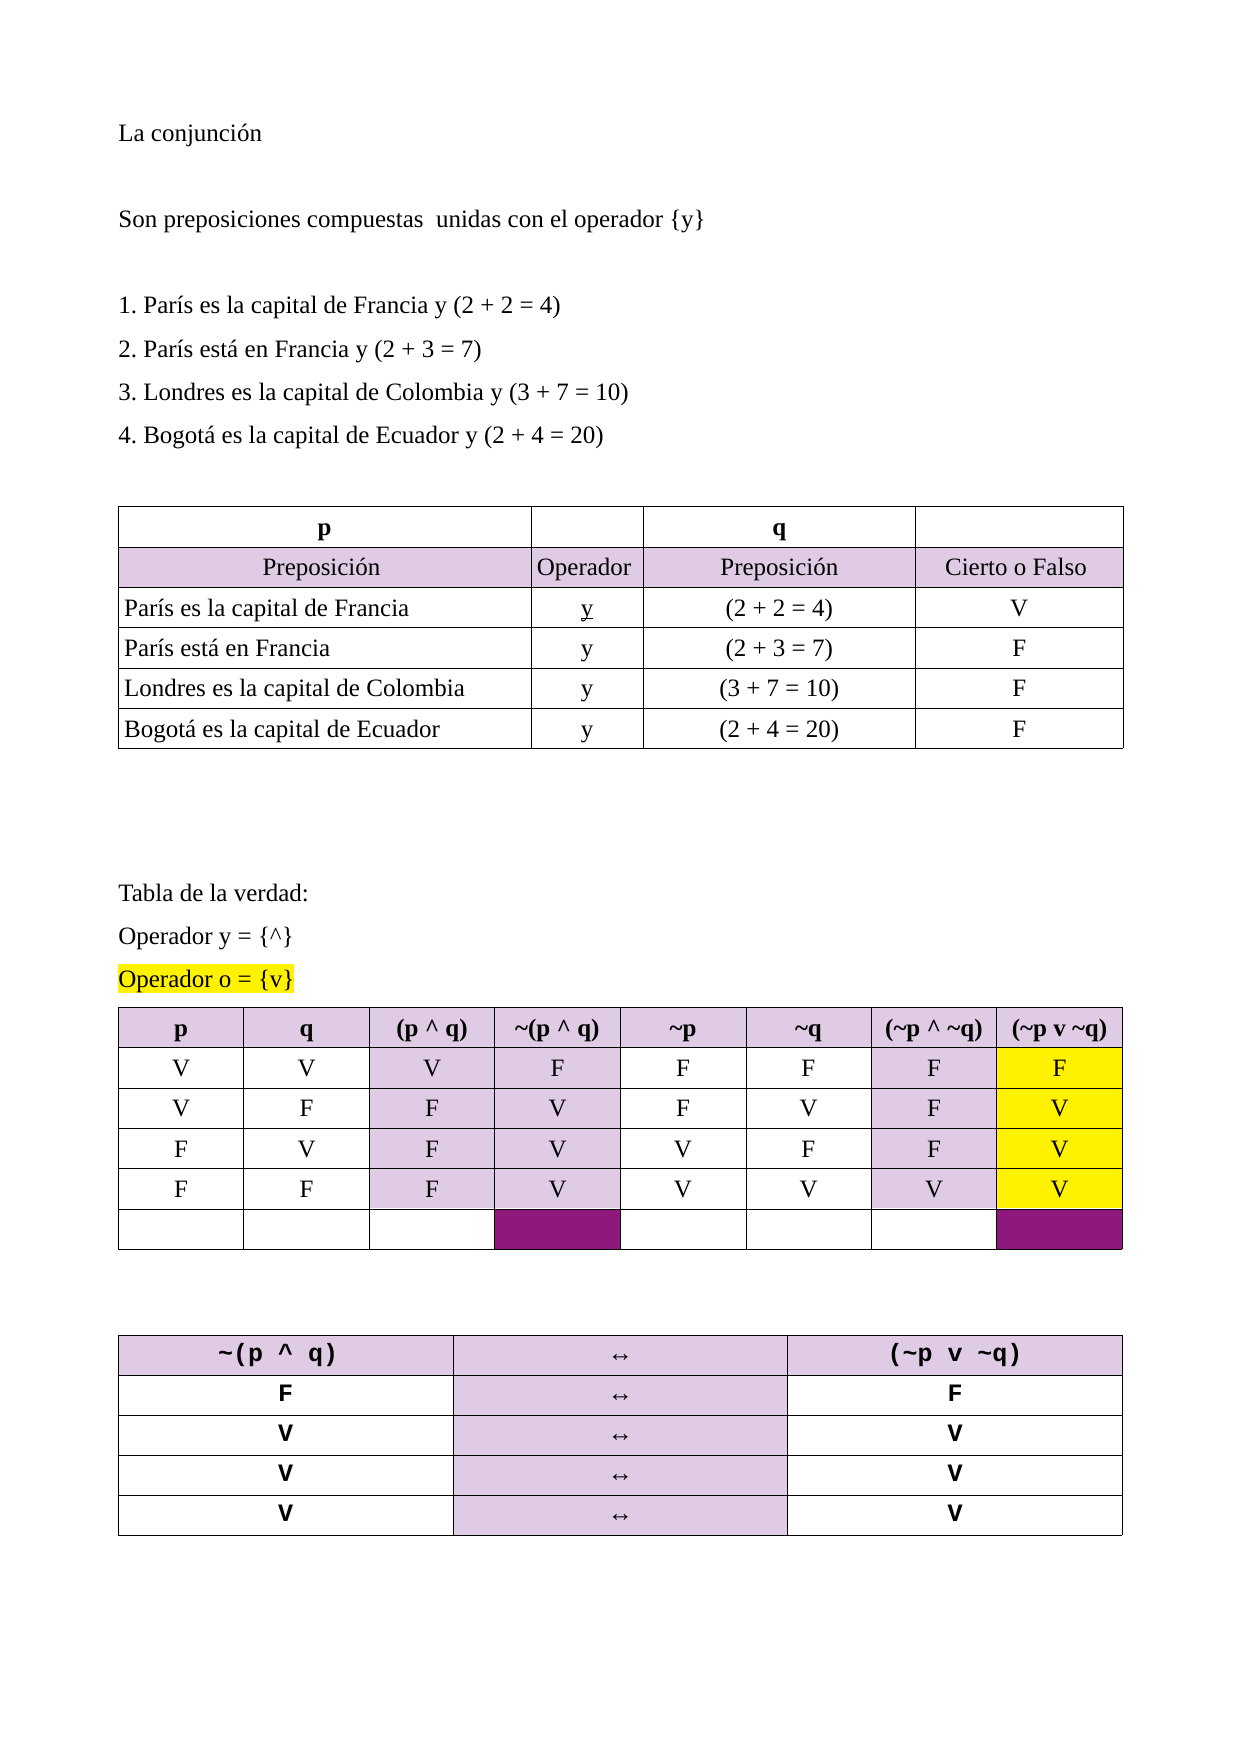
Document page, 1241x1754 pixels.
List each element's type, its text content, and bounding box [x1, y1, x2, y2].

table_cell V [119, 1048, 243, 1088]
table_cell V [495, 1089, 620, 1128]
table_cell F [119, 1376, 453, 1415]
table_cell F [244, 1169, 369, 1208]
text Son preposiciones compuestas unidas con el operador {y} [118, 204, 1122, 233]
text 4. Bogotá es la capital de Ecuador y (2 + 4 = 20) [118, 420, 1122, 449]
table_cell V [997, 1089, 1122, 1128]
table_cell y [532, 709, 643, 748]
table_cell F [997, 1048, 1122, 1088]
table_cell V [788, 1456, 1122, 1495]
text Operador y = {^} [118, 921, 1122, 949]
table_cell V [621, 1129, 746, 1168]
table_cell [621, 1210, 746, 1249]
table_header ~(p ^ q) [119, 1336, 453, 1375]
table_cell Operador [532, 548, 643, 587]
table_cell ↔ [454, 1496, 787, 1535]
table_header (~p v ~q) [997, 1008, 1122, 1047]
text La conjunción [118, 118, 1122, 147]
text Tabla de la verdad: [118, 878, 1122, 906]
table_cell F [119, 1129, 243, 1168]
table_cell V [244, 1048, 369, 1088]
table_cell V [119, 1416, 453, 1455]
table_cell F [872, 1129, 996, 1168]
table_header [916, 507, 1123, 547]
table_cell V [788, 1496, 1122, 1535]
table_header ↔ [454, 1336, 787, 1375]
table_cell y [532, 628, 643, 667]
table_cell [370, 1210, 494, 1249]
table_cell [119, 1210, 243, 1249]
table_cell ↔ [454, 1376, 787, 1415]
table_header (~p ^ ~q) [872, 1008, 996, 1047]
table_cell V [997, 1129, 1122, 1168]
table_cell F [872, 1089, 996, 1128]
table_cell V [370, 1048, 494, 1088]
table_cell F [916, 709, 1123, 748]
table_cell y [532, 588, 643, 627]
table_cell V [788, 1416, 1122, 1455]
table_cell V [916, 588, 1123, 627]
table_cell V [244, 1129, 369, 1168]
table_cell V [495, 1169, 620, 1208]
table_cell F [916, 669, 1123, 708]
table_header [532, 507, 643, 547]
table_cell V [495, 1129, 620, 1168]
text 1. París es la capital de Francia y (2 + 2 = 4) [118, 291, 1122, 319]
text Operador o = {v} [118, 964, 1122, 993]
table_cell Preposición [644, 548, 915, 587]
table_cell F [370, 1129, 494, 1168]
table_cell (2 + 4 = 20) [644, 709, 915, 748]
table_cell F [621, 1089, 746, 1128]
text 2. París está en Francia y (2 + 3 = 7) [118, 334, 1122, 362]
table_cell Bogotá es la capital de Ecuador [119, 709, 531, 748]
table_header p [119, 507, 531, 547]
table_cell París es la capital de Francia [119, 588, 531, 627]
table_cell [495, 1210, 620, 1249]
table_cell Londres es la capital de Colombia [119, 669, 531, 708]
table_cell F [747, 1048, 871, 1088]
table_header q [244, 1008, 369, 1047]
table_cell V [872, 1169, 996, 1208]
table_cell F [872, 1048, 996, 1088]
table_cell ↔ [454, 1416, 787, 1455]
table_cell Preposición [119, 548, 531, 587]
table_cell V [119, 1456, 453, 1495]
table_cell V [621, 1169, 746, 1208]
table_cell [872, 1210, 996, 1249]
table_cell F [747, 1129, 871, 1168]
table_cell F [788, 1376, 1122, 1415]
table_cell París está en Francia [119, 628, 531, 667]
table_cell V [747, 1169, 871, 1208]
table_cell V [747, 1089, 871, 1128]
table_cell F [621, 1048, 746, 1088]
table_header (p ^ q) [370, 1008, 494, 1047]
table_cell [747, 1210, 871, 1249]
text 3. Londres es la capital de Colombia y (3 + 7 = 10) [118, 377, 1122, 406]
table_cell (2 + 2 = 4) [644, 588, 915, 627]
table_header p [119, 1008, 243, 1047]
table_cell [244, 1210, 369, 1249]
table_cell ↔ [454, 1456, 787, 1495]
table_cell F [916, 628, 1123, 667]
table_header ~q [747, 1008, 871, 1047]
table_cell y [532, 669, 643, 708]
table_header ~p [621, 1008, 746, 1047]
table_header ~(p ^ q) [495, 1008, 620, 1047]
table_header (~p v ~q) [788, 1336, 1122, 1375]
table_cell (2 + 3 = 7) [644, 628, 915, 667]
table_cell [997, 1210, 1122, 1249]
table_cell V [119, 1089, 243, 1128]
table_cell V [997, 1169, 1122, 1208]
table_cell Cierto o Falso [916, 548, 1123, 587]
table_cell F [370, 1089, 494, 1128]
table_cell F [244, 1089, 369, 1128]
table_cell V [119, 1496, 453, 1535]
table_cell (3 + 7 = 10) [644, 669, 915, 708]
table_header q [644, 507, 915, 547]
table_cell F [495, 1048, 620, 1088]
table_cell F [370, 1169, 494, 1208]
table_cell F [119, 1169, 243, 1208]
